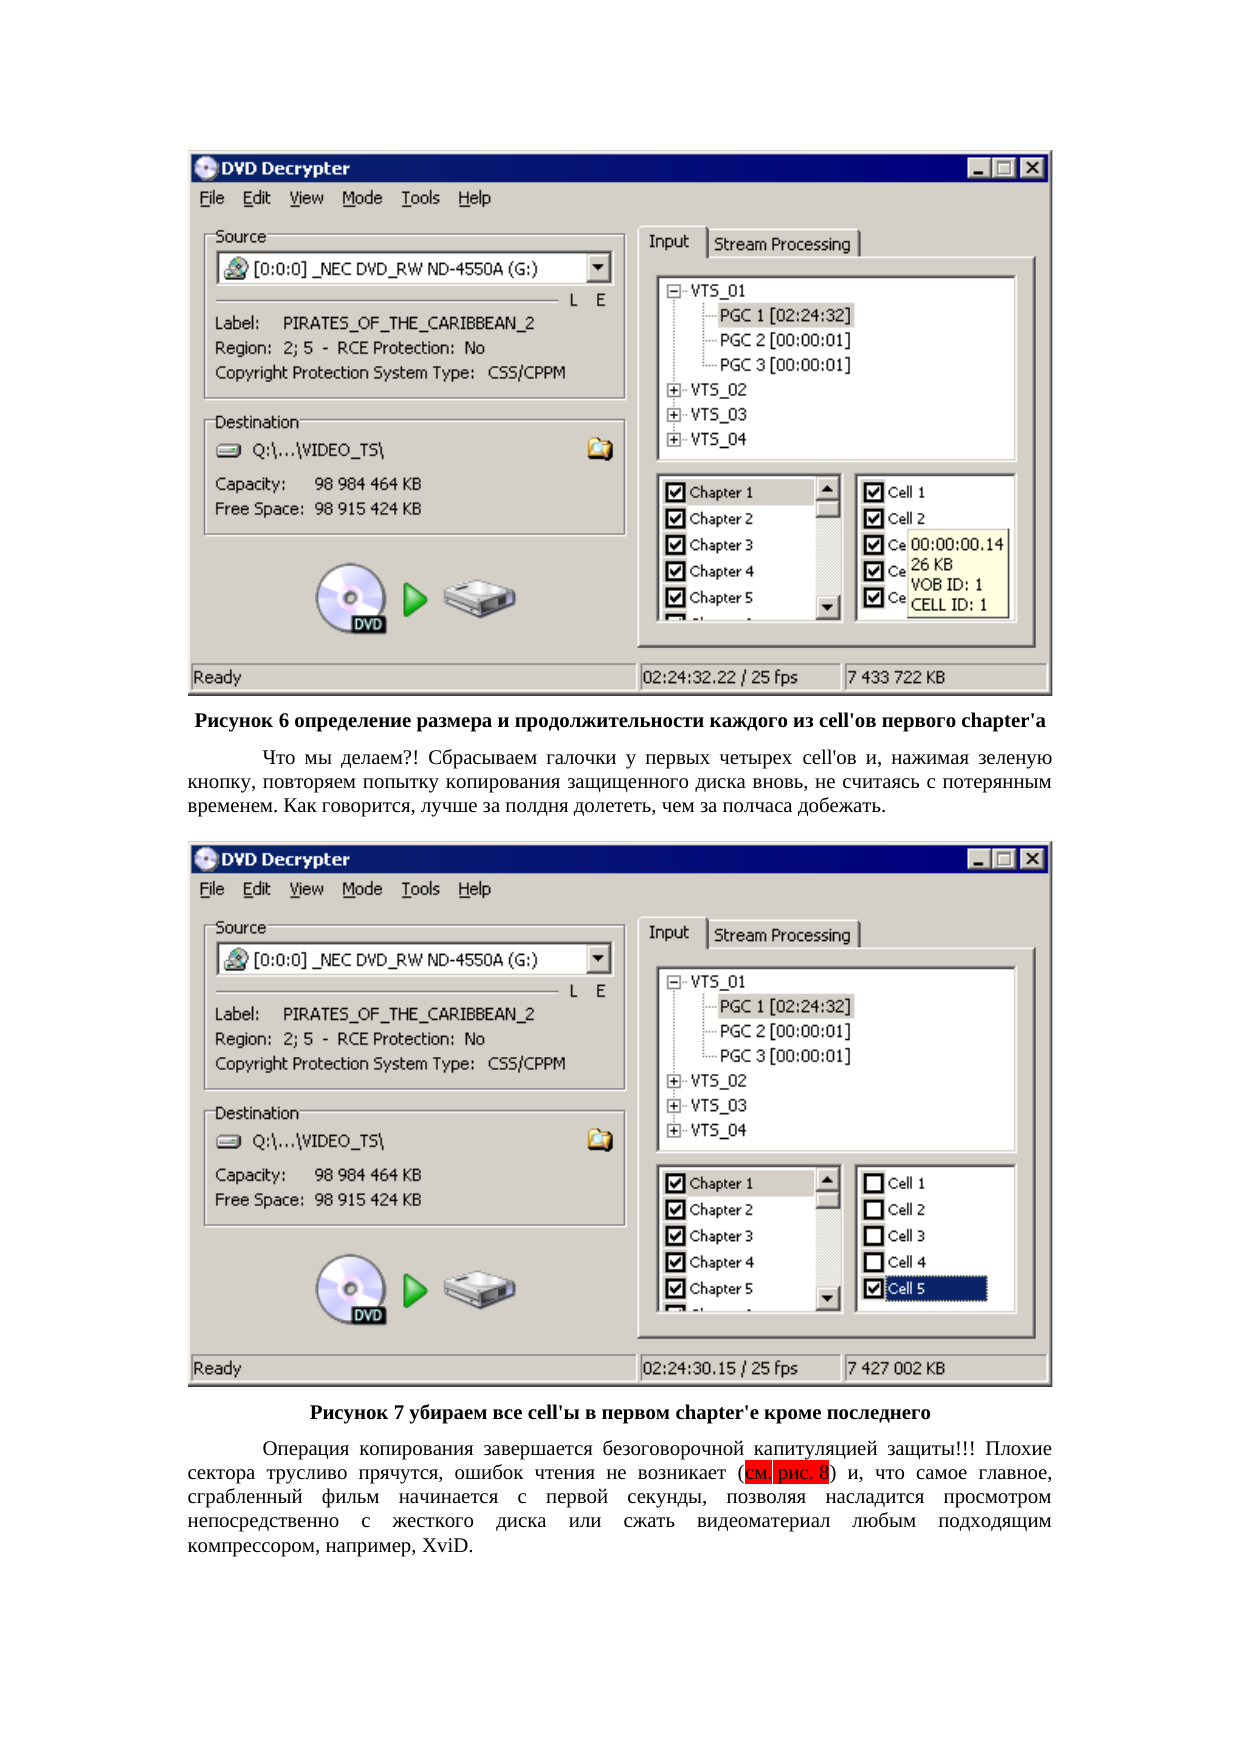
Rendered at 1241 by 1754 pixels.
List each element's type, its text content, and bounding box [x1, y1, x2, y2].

text Рисунок 6 определение размера и продолжительности каждого из cell'ов первого chapter'а [187, 708, 1053, 732]
picture [187, 150, 1053, 696]
picture [187, 841, 1053, 1387]
text Рисунок 7 убираем все cell'ы в первом chapter'е кроме последнего [187, 1400, 1053, 1424]
text Операция копирования завершается безоговорочной капитуляцией защиты!!! Плохие сектора трусливо прячутся, ошибок чтения не возникает (см. рис. 8) и, что самое главное, сграбленный фильм начинается с первой секунды, позволяя насладится просмотром непосредственно с жесткого диска или сжать видеоматериал любым подходящим компрессором, например, XviD. [187, 1436, 1053, 1557]
text Что мы делаем?! Сбрасываем галочки у первых четырех cell'ов и, нажимая зеленую кнопку, повторяем попытку копирования защищенного диска вновь, не считаясь с потерянным временем. Как говорится, лучше за полдня долететь, чем за полчаса добежать. [187, 745, 1053, 817]
